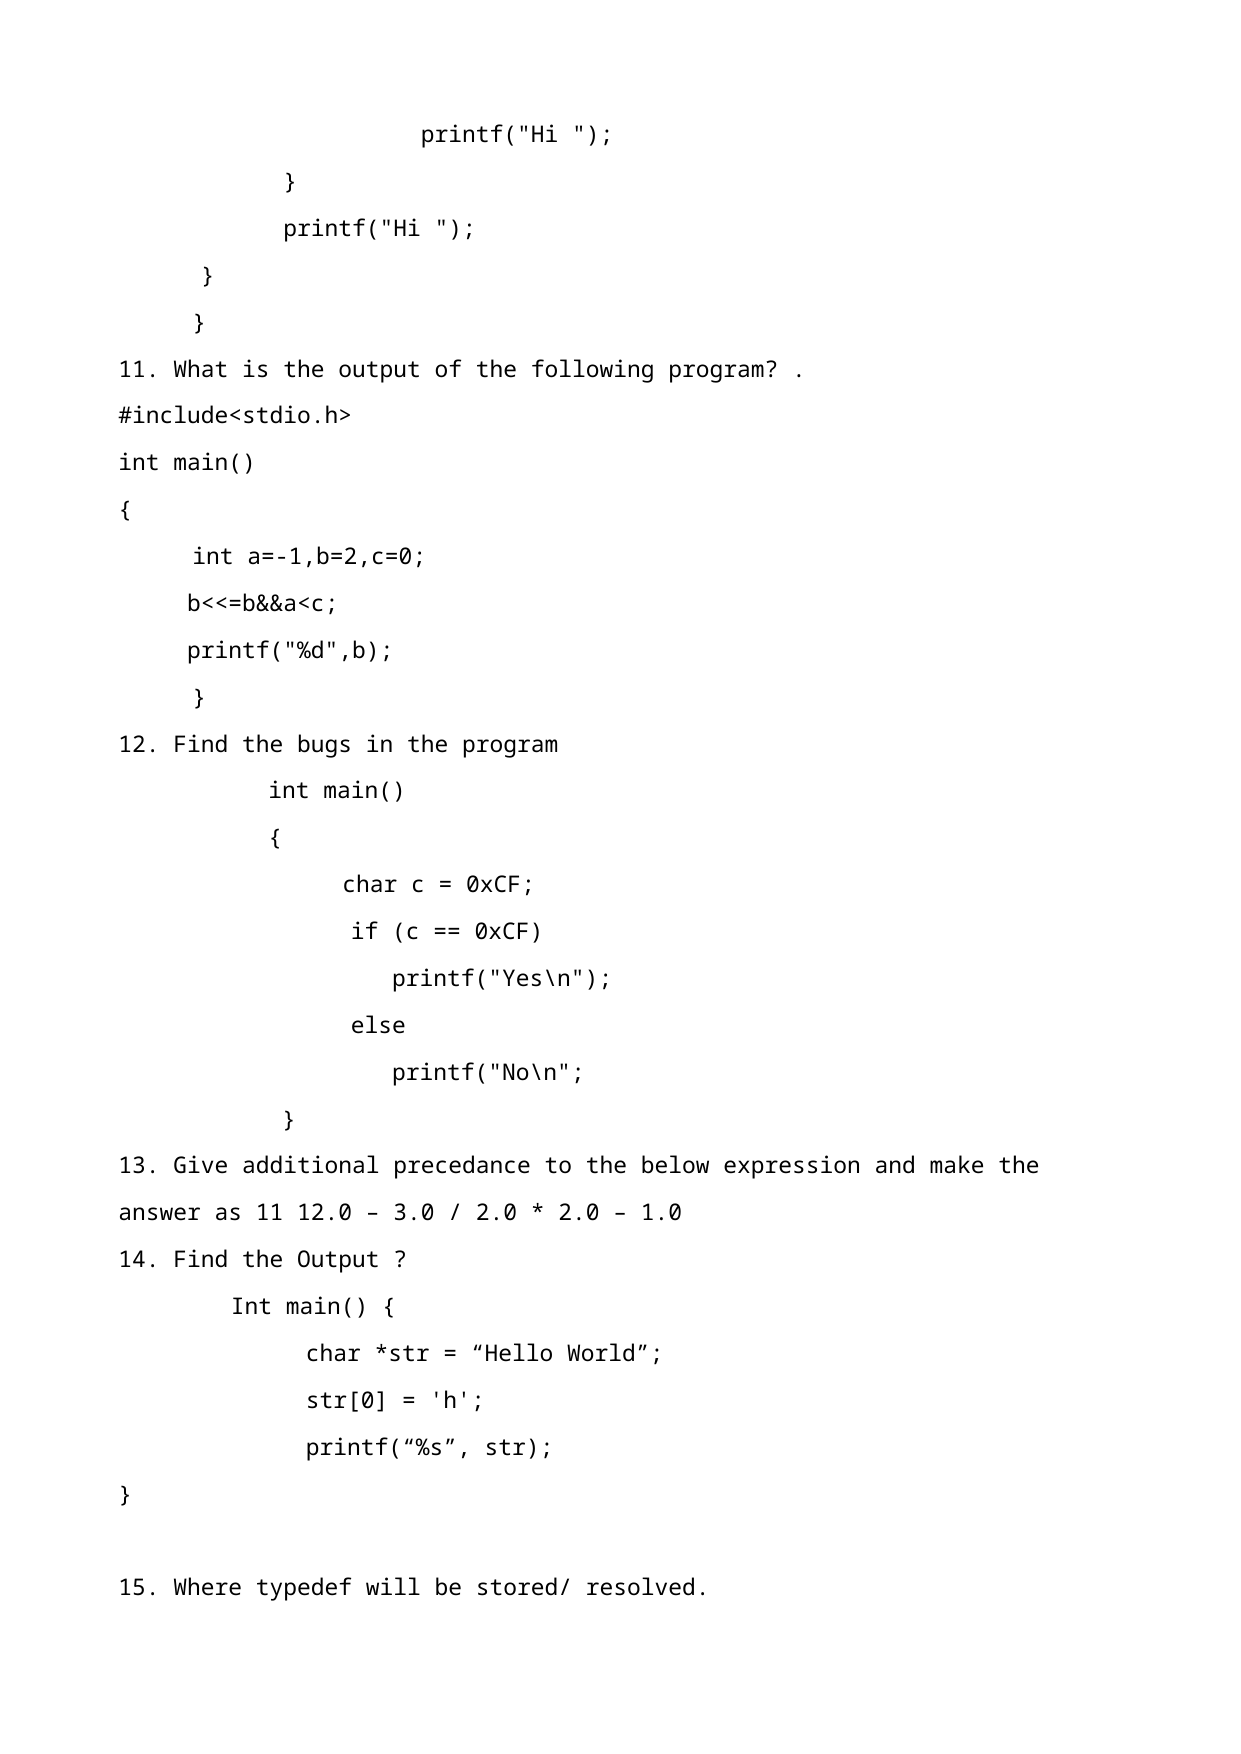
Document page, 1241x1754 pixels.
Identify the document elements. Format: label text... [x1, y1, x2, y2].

list int main() [231, 774, 1122, 806]
text printf("Hi "); [118, 118, 1122, 149]
list else [231, 1009, 1122, 1040]
text } [118, 306, 1122, 337]
text 11. What is the output of the following program? . [118, 352, 1122, 384]
list printf("No\n"; [231, 1056, 1122, 1087]
text printf("Hi "); [118, 212, 1122, 243]
text 13. Give additional precedance to the below expression and make the answer as 11 12.0 – 3.0 / 2.0 * 2.0 – 1.0 [118, 1149, 1122, 1227]
text b<<=b&&a<c; [118, 587, 1122, 618]
list char c = 0xCF; [231, 868, 1122, 899]
list if (c == 0xCF) [231, 915, 1122, 946]
list { [231, 821, 1122, 852]
text 14. Find the Output ? [118, 1243, 1122, 1274]
list Int main() { [193, 1290, 1122, 1321]
text printf("%d",b); [118, 634, 1122, 665]
text } [118, 165, 1122, 196]
text } [118, 259, 1122, 290]
text } [118, 681, 1122, 712]
text 15. Where typedef will be stored/ resolved. [118, 1571, 1122, 1602]
list printf("Yes\n"); [231, 962, 1122, 993]
text int main() [118, 446, 1122, 477]
list str[0] = 'h'; [268, 1384, 1122, 1415]
text int a=-1,b=2,c=0; [118, 540, 1122, 571]
list printf(“%s”, str); [268, 1431, 1122, 1462]
list char *str = “Hello World”; [268, 1337, 1122, 1368]
text 12. Find the bugs in the program [118, 727, 1122, 759]
list } [231, 1102, 1122, 1134]
text { [118, 493, 1122, 524]
text #include<stdio.h> [118, 399, 1122, 431]
text } [118, 1477, 1122, 1509]
